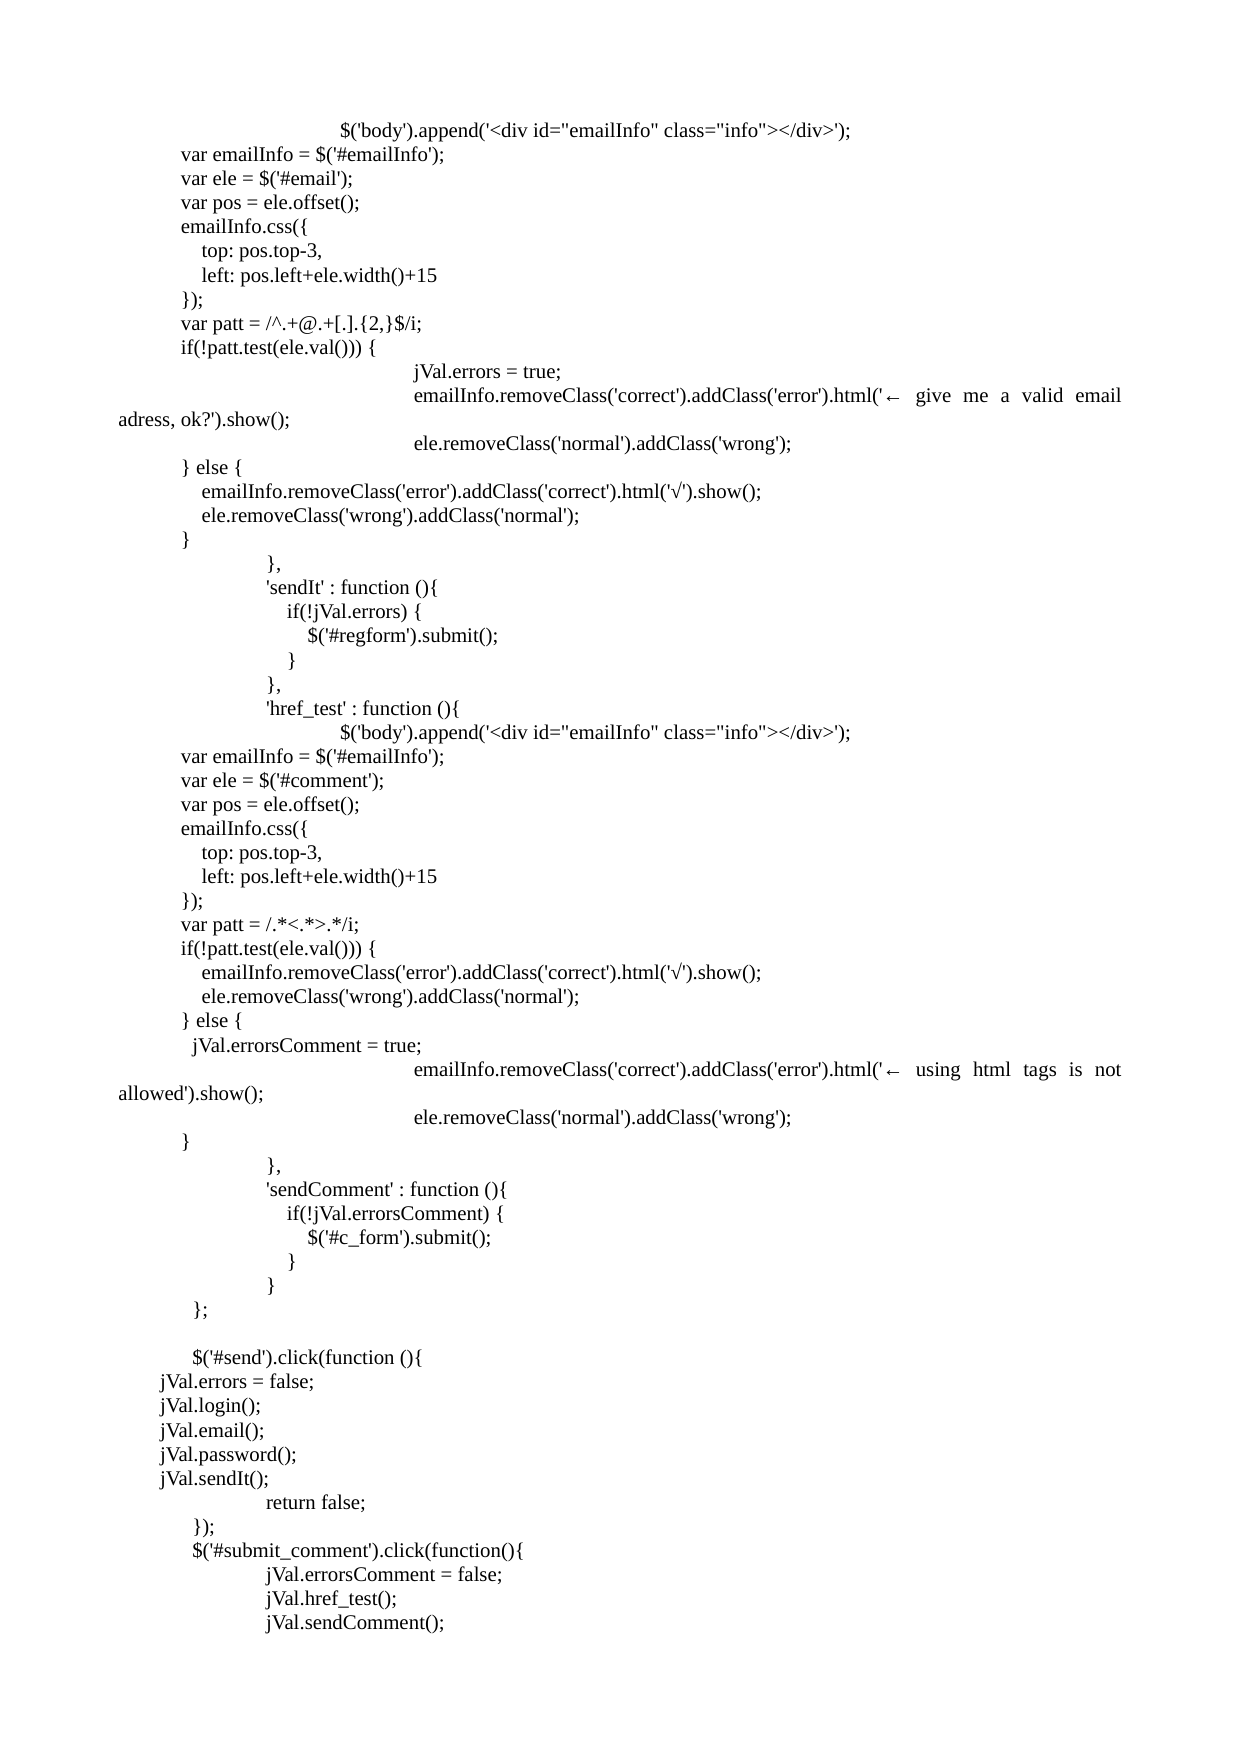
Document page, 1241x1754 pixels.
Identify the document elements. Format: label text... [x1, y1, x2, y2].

text jVal.email(); [118, 1417, 1122, 1442]
text jVal.login(); [118, 1393, 1122, 1417]
text } [118, 527, 1122, 551]
text } [118, 1129, 1122, 1153]
text var patt = /^.+@.+[.].{2,}$/i; [118, 311, 1122, 335]
text var pos = ele.offset(); [118, 190, 1122, 214]
text $('#c_form').submit(); [118, 1225, 1122, 1249]
text }, [118, 551, 1122, 575]
text 'href_test' : function (){ [118, 696, 1122, 720]
text emailInfo.css({ [118, 816, 1122, 840]
text if(!jVal.errorsComment) { [118, 1201, 1122, 1225]
text }); [118, 1514, 1122, 1538]
text top: pos.top-3, [118, 238, 1122, 262]
text }); [118, 287, 1122, 311]
text $('body').append('<div id="emailInfo" class="info"></div>'); [118, 118, 1122, 142]
text left: pos.left+ele.width()+15 [118, 864, 1122, 888]
text }, [118, 1153, 1122, 1177]
text jVal.href_test(); [118, 1586, 1122, 1610]
text }); [118, 888, 1122, 912]
text jVal.errors = true; [118, 359, 1122, 383]
text emailInfo.removeClass('correct').addClass('error').html('← using html tags is not allowed').show(); [118, 1057, 1122, 1105]
text var ele = $('#email'); [118, 166, 1122, 190]
text jVal.sendIt(); [118, 1466, 1122, 1490]
text jVal.errorsComment = true; [118, 1032, 1122, 1057]
text }, [118, 672, 1122, 696]
text var ele = $('#comment'); [118, 768, 1122, 792]
text 'sendIt' : function (){ [118, 575, 1122, 599]
text } [118, 1249, 1122, 1273]
text if(!patt.test(ele.val())) { [118, 335, 1122, 359]
text } else { [118, 455, 1122, 479]
text jVal.sendComment(); [118, 1610, 1122, 1634]
text } [118, 647, 1122, 672]
text jVal.password(); [118, 1442, 1122, 1466]
text $('body').append('<div id="emailInfo" class="info"></div>'); [118, 720, 1122, 744]
text }; [118, 1297, 1122, 1321]
text } [118, 1273, 1122, 1297]
text emailInfo.removeClass('correct').addClass('error').html('← give me a valid email adress, ok?').show(); [118, 383, 1122, 431]
text $('#send').click(function (){ [118, 1345, 1122, 1369]
text } else { [118, 1008, 1122, 1032]
text if(!jVal.errors) { [118, 599, 1122, 623]
text emailInfo.css({ [118, 214, 1122, 238]
text $('#submit_comment').click(function(){ [118, 1538, 1122, 1562]
text jVal.errorsComment = false; [118, 1562, 1122, 1586]
text var emailInfo = $('#emailInfo'); [118, 744, 1122, 768]
text ele.removeClass('normal').addClass('wrong'); [118, 1105, 1122, 1129]
text ele.removeClass('wrong').addClass('normal'); [118, 503, 1122, 527]
text var pos = ele.offset(); [118, 792, 1122, 816]
text $('#regform').submit(); [118, 623, 1122, 647]
text top: pos.top-3, [118, 840, 1122, 864]
text var patt = /.*<.*>.*/i; [118, 912, 1122, 936]
text ele.removeClass('normal').addClass('wrong'); [118, 431, 1122, 455]
text left: pos.left+ele.width()+15 [118, 262, 1122, 287]
text emailInfo.removeClass('error').addClass('correct').html('√').show(); [118, 960, 1122, 984]
text var emailInfo = $('#emailInfo'); [118, 142, 1122, 166]
text 'sendComment' : function (){ [118, 1177, 1122, 1201]
text emailInfo.removeClass('error').addClass('correct').html('√').show(); [118, 479, 1122, 503]
text if(!patt.test(ele.val())) { [118, 936, 1122, 960]
text jVal.errors = false; [118, 1369, 1122, 1393]
text return false; [118, 1490, 1122, 1514]
text ele.removeClass('wrong').addClass('normal'); [118, 984, 1122, 1008]
